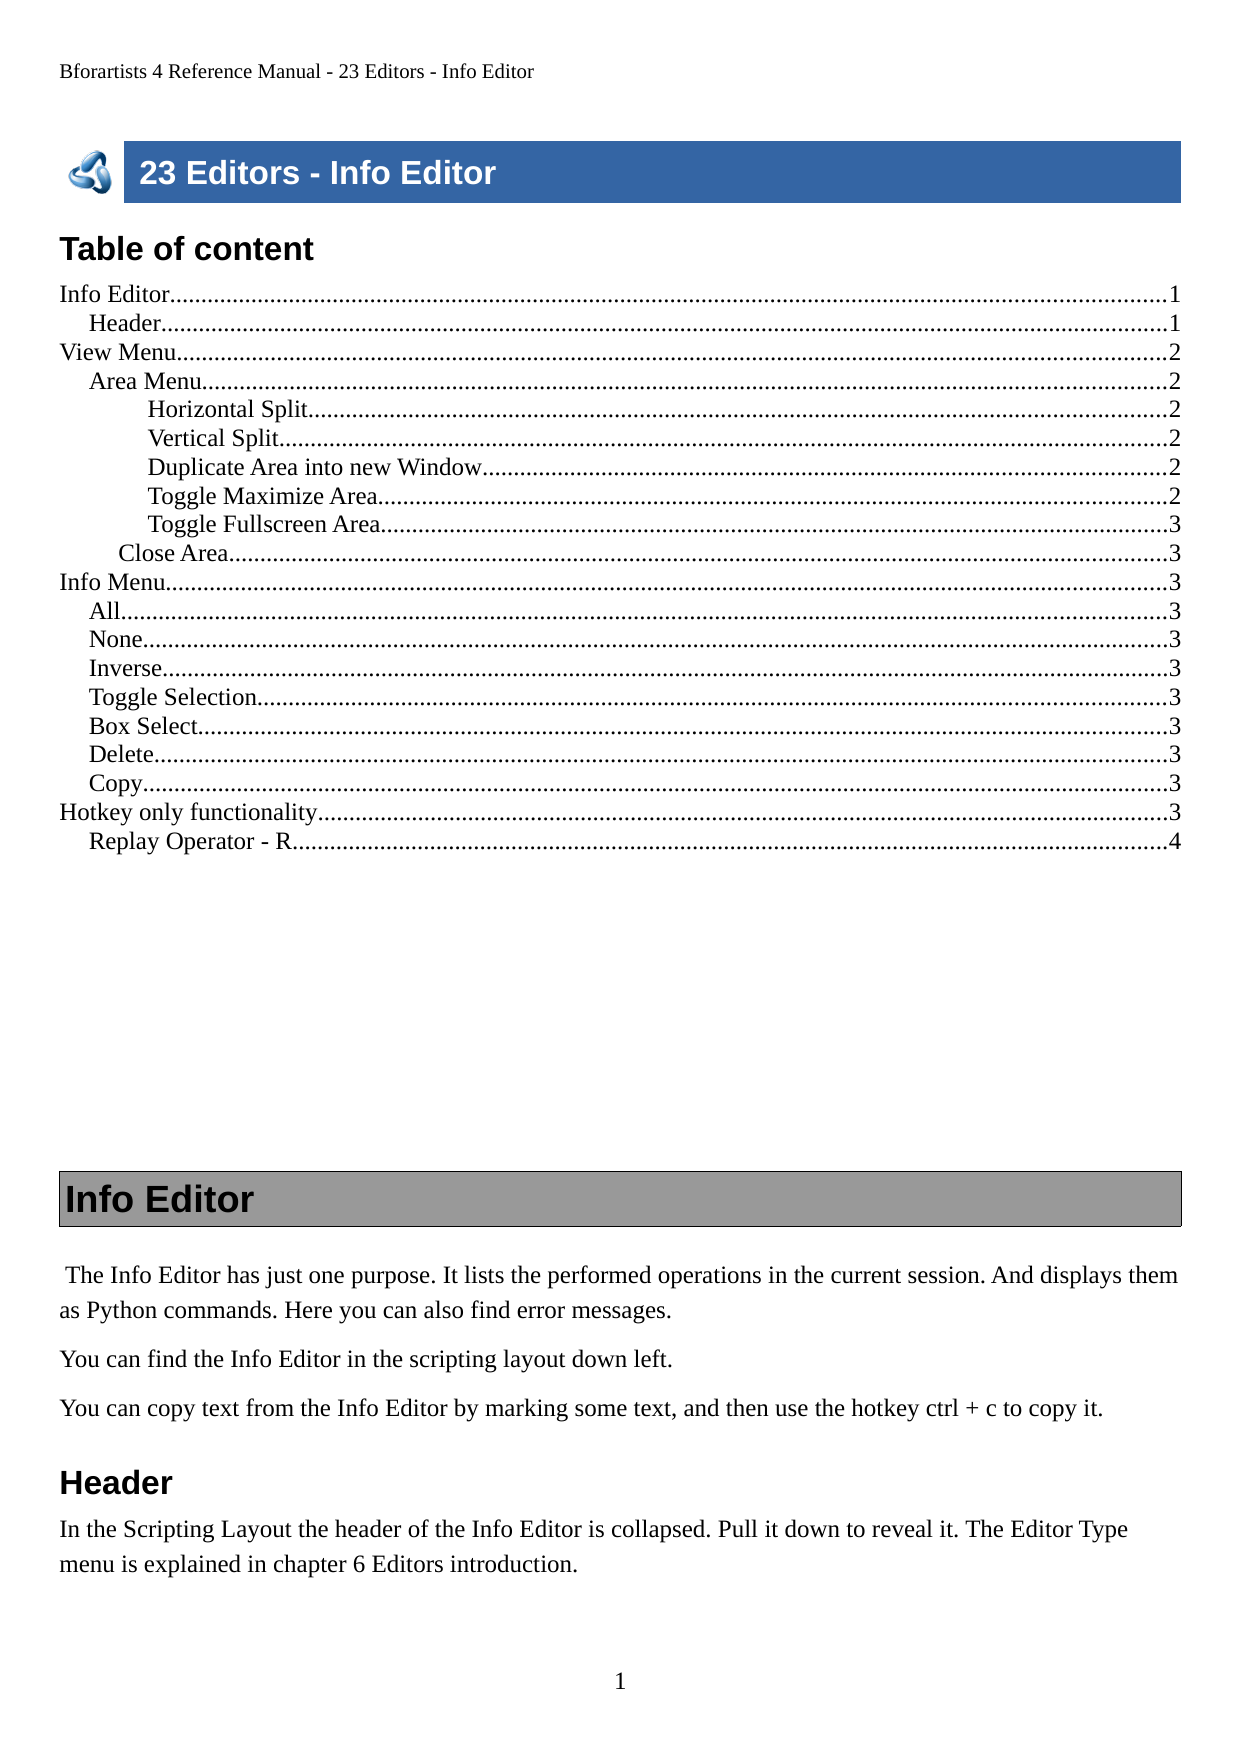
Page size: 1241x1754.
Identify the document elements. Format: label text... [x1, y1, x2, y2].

text Box Select 3 [88, 711, 1181, 739]
text You can copy text from the Info Editor by marking some text, and then use the hotkey ctrl + c to copy it. [59, 1393, 1181, 1422]
text The Info Editor has just one purpose. It lists the performed operations in the current session. And displays them as Python commands. Here you can also find error messages. [59, 1261, 1181, 1324]
text Toggle Selection 3 [88, 682, 1181, 711]
text Area Menu 2 [88, 366, 1181, 394]
text Info Menu 3 [59, 567, 1181, 596]
table_header [59, 141, 124, 203]
text None 3 [88, 624, 1181, 653]
text Hotkey only functionality 3 [59, 797, 1181, 826]
text Horizontal Split 2 [147, 394, 1181, 423]
text Toggle Maximize Area 2 [147, 481, 1181, 509]
text Inverse 3 [88, 653, 1181, 682]
subtitle Header [59, 1463, 1181, 1502]
subtitle Table of content [59, 228, 1181, 267]
text View Menu 2 [59, 337, 1181, 366]
text Header 1 [88, 308, 1181, 337]
text Duplicate Area into new Window 2 [147, 452, 1181, 481]
text You can find the Info Editor in the scripting layout down left. [59, 1344, 1181, 1373]
text Close Area 3 [118, 538, 1181, 567]
picture [65, 147, 114, 197]
text Delete 3 [88, 739, 1181, 768]
text All 3 [88, 596, 1181, 624]
table_header 23 Editors - Info Editor [124, 141, 1181, 203]
text Copy 3 [88, 768, 1181, 797]
text Info Editor 1 [59, 279, 1181, 308]
text Vertical Split 2 [147, 423, 1181, 452]
text In the Scripting Layout the header of the Info Editor is collapsed. Pull it down to reveal it. The Editor Type menu is explained in chapter 6 Editors introduction. [59, 1514, 1181, 1577]
text Replay Operator - R 4 [88, 826, 1181, 854]
table_header Info Editor [60, 1172, 1181, 1226]
text Toggle Fullscreen Area 3 [147, 509, 1181, 538]
